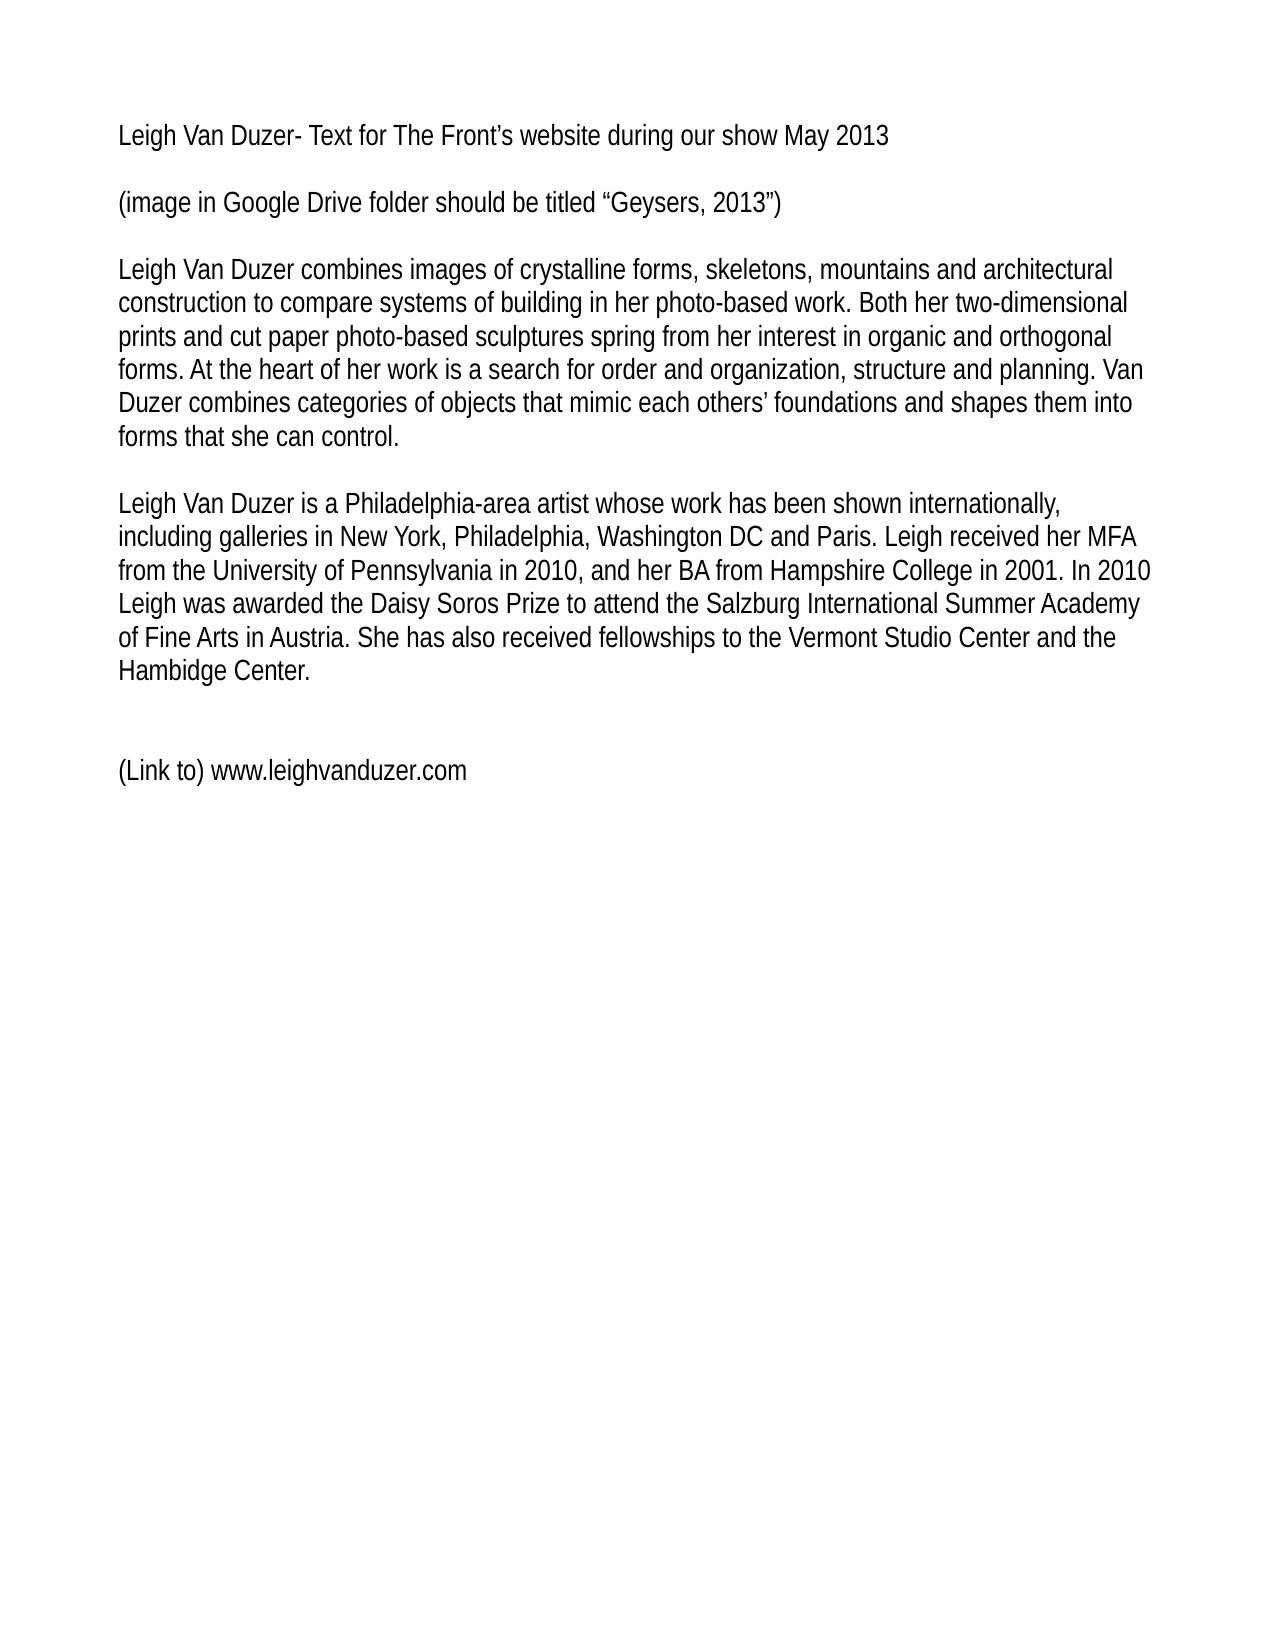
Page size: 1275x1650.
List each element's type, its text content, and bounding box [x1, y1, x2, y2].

text Leigh Van Duzer combines images of crystalline forms, skeletons, mountains and architectural construction to compare systems of building in her photo-based work. Both her two-dimensional prints and cut paper photo-based sculptures spring from her interest in organic and orthogonal forms. At the heart of her work is a search for order and organization, structure and planning. Van Duzer combines categories of objects that mimic each others’ foundations and shapes them into forms that she can control. [118, 252, 1157, 452]
text Leigh Van Duzer is a Philadelphia-area artist whose work has been shown internationally, including galleries in New York, Philadelphia, Washington DC and Paris. Leigh received her MFA from the University of Pennsylvania in 2010, and her BA from Hampshire College in 2001. In 2010 Leigh was awarded the Daisy Soros Prize to attend the Salzburg International Summer Academy of Fine Arts in Austria. She has also received fellowships to the Vermont Studio Center and the Hambidge Center. [118, 486, 1157, 687]
text (image in Google Drive folder should be titled “Geysers, 2013”) [118, 185, 1157, 218]
text (Link to) www.leighvanduzer.com [118, 753, 1157, 787]
text Leigh Van Duzer- Text for The Front’s website during our show May 2013 [118, 118, 1157, 152]
